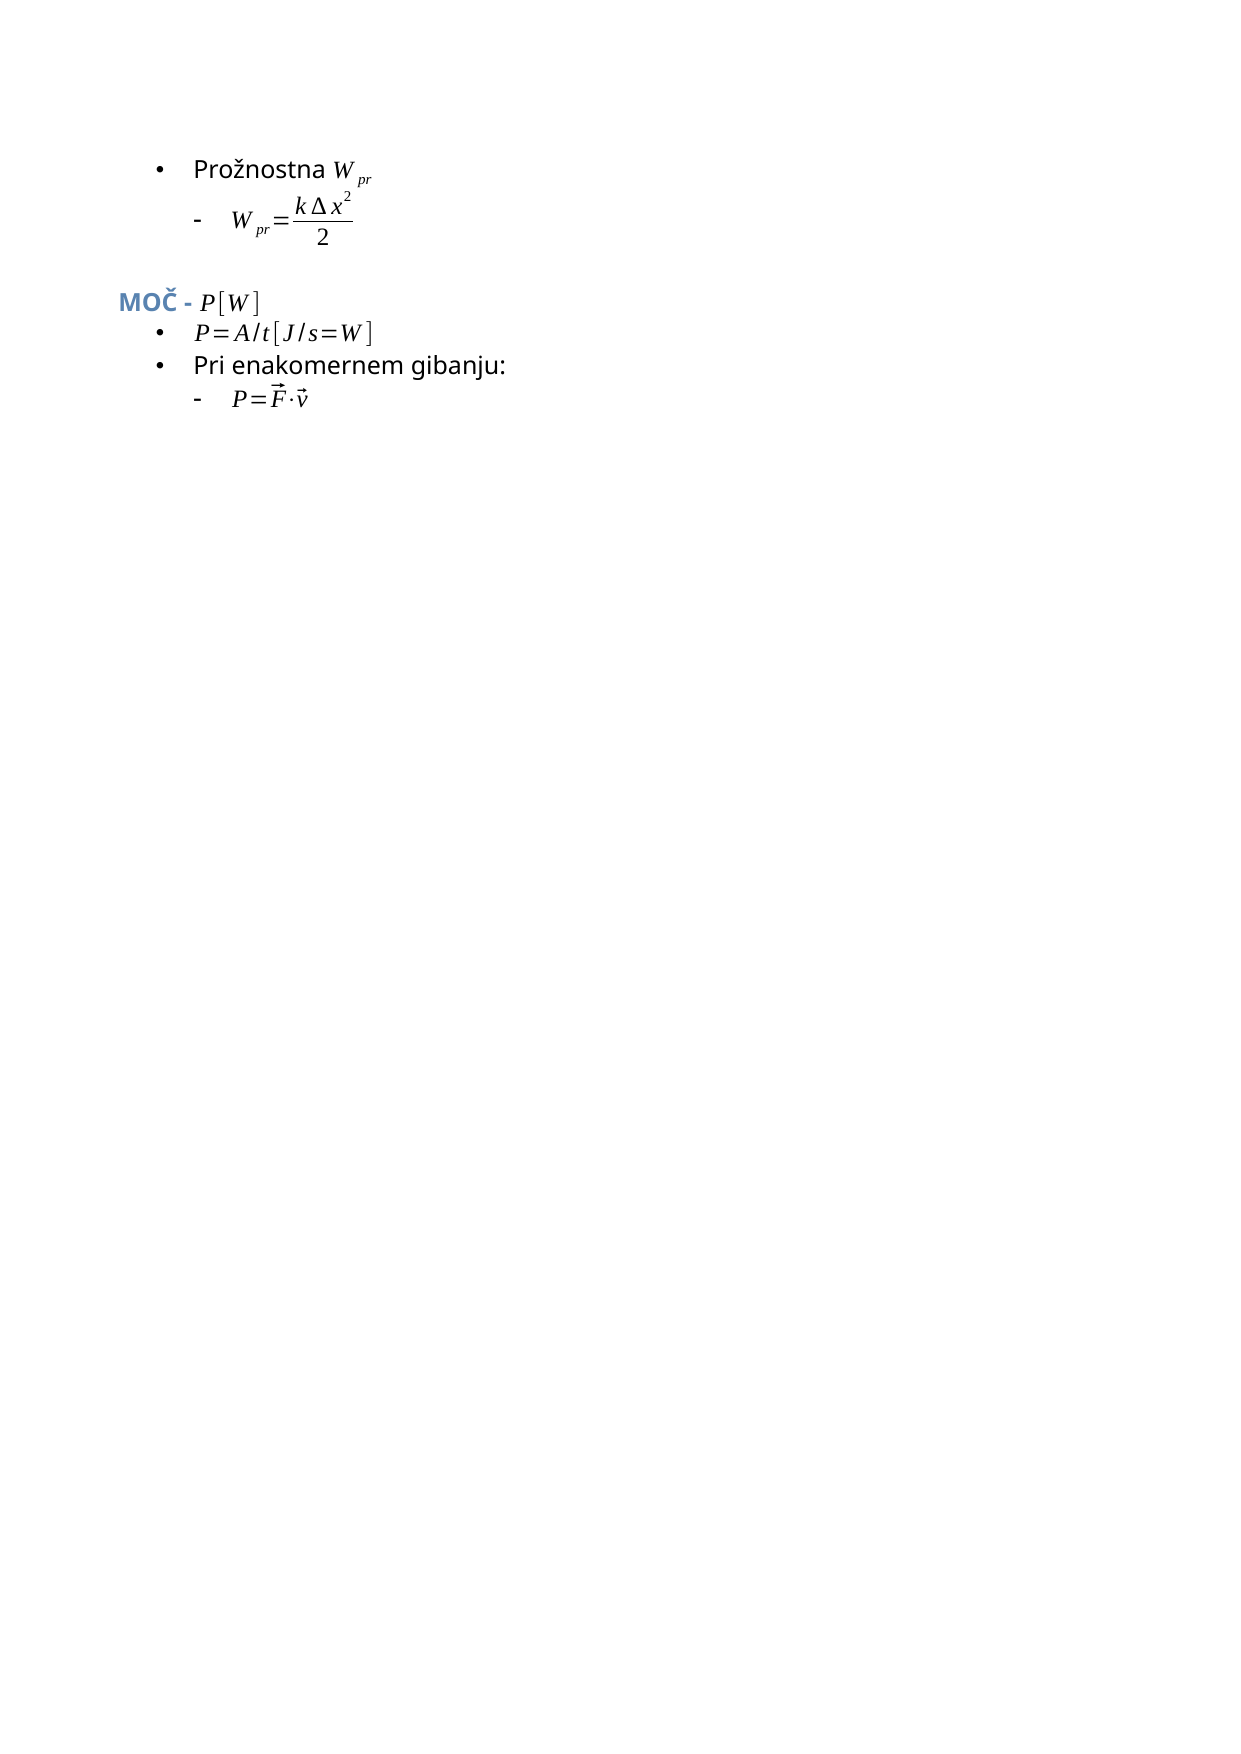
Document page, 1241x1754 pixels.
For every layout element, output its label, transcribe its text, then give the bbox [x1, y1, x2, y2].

list Prožnostna [156, 152, 1122, 188]
text MOČ - [118, 285, 1122, 319]
list Pri enakomernem gibanju: [156, 348, 1122, 382]
